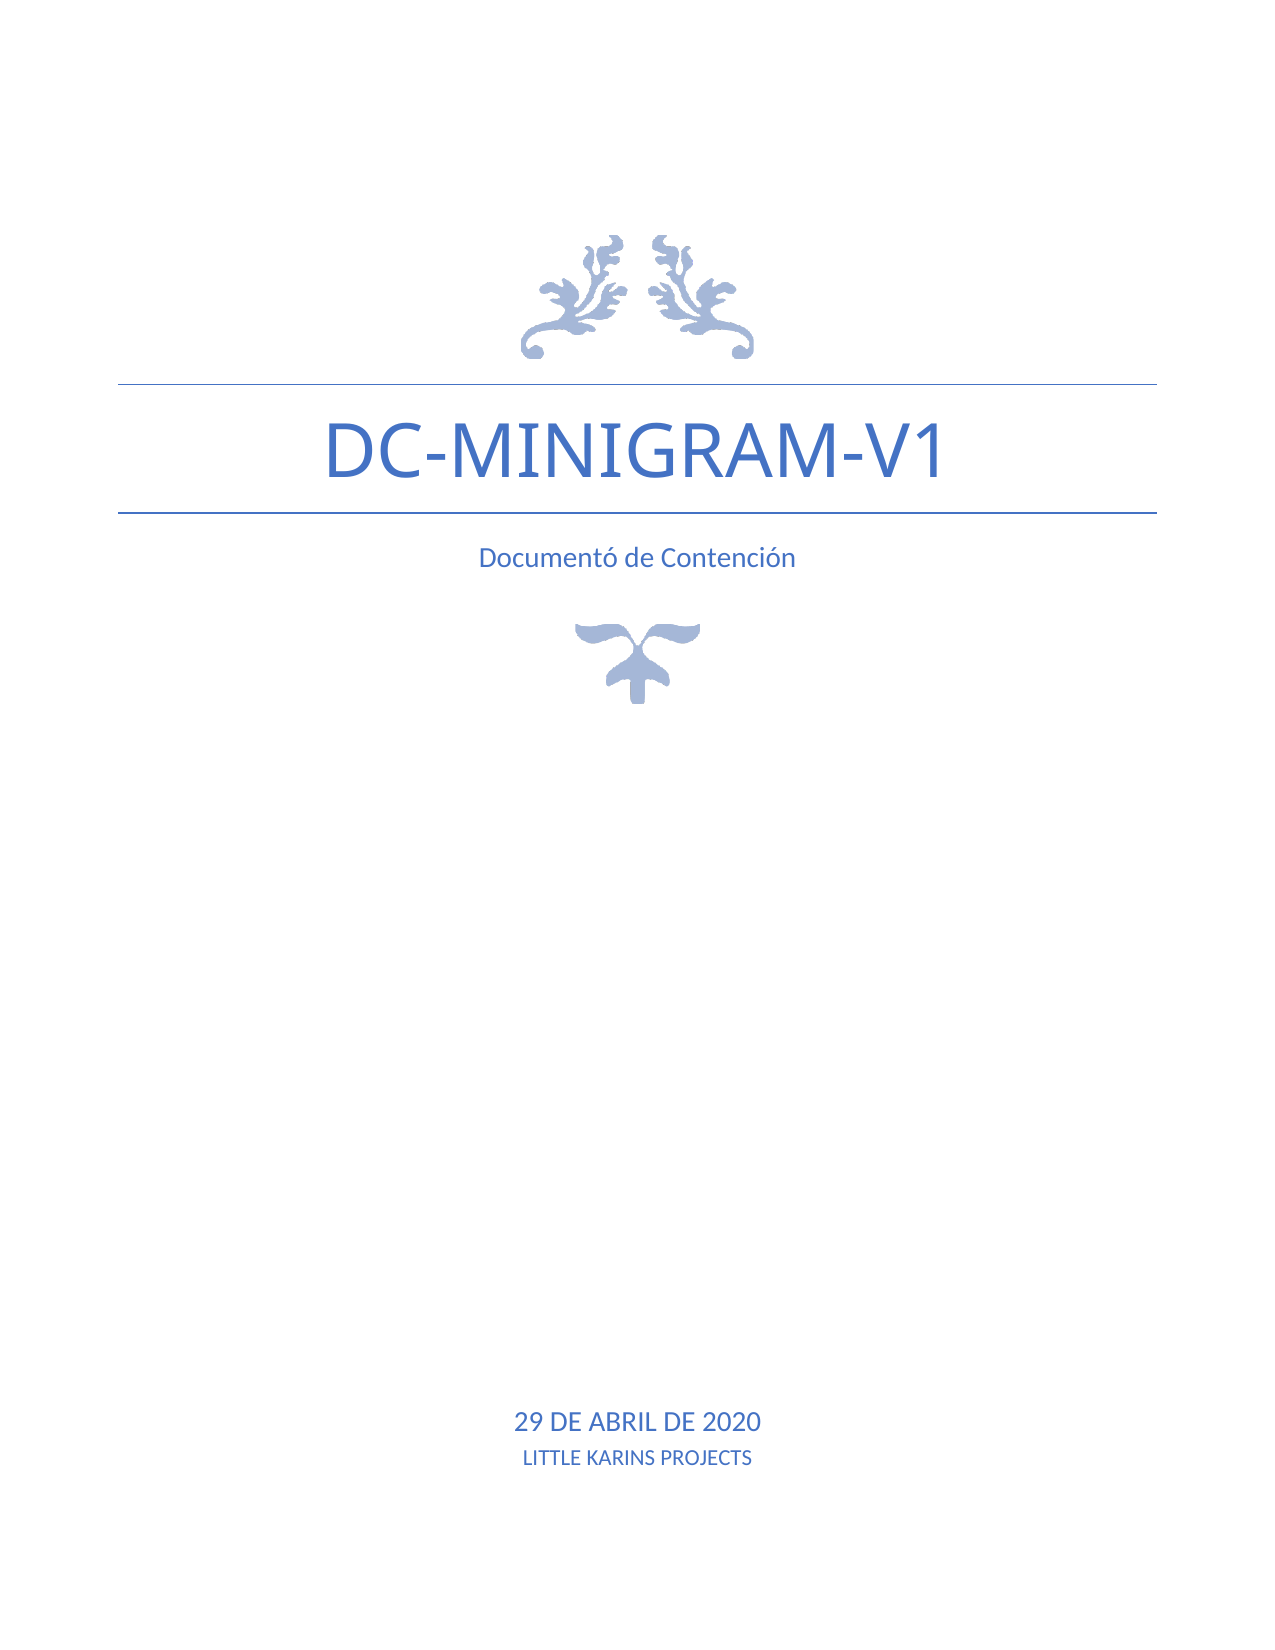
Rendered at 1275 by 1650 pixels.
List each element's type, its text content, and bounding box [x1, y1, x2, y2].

text 29 de abril de 2020 [118, 1403, 1157, 1439]
text Documentó de Contención [118, 539, 1157, 574]
text Little karins projects [118, 1443, 1157, 1471]
text DC-MINIGRAM-V1 [118, 385, 1157, 512]
